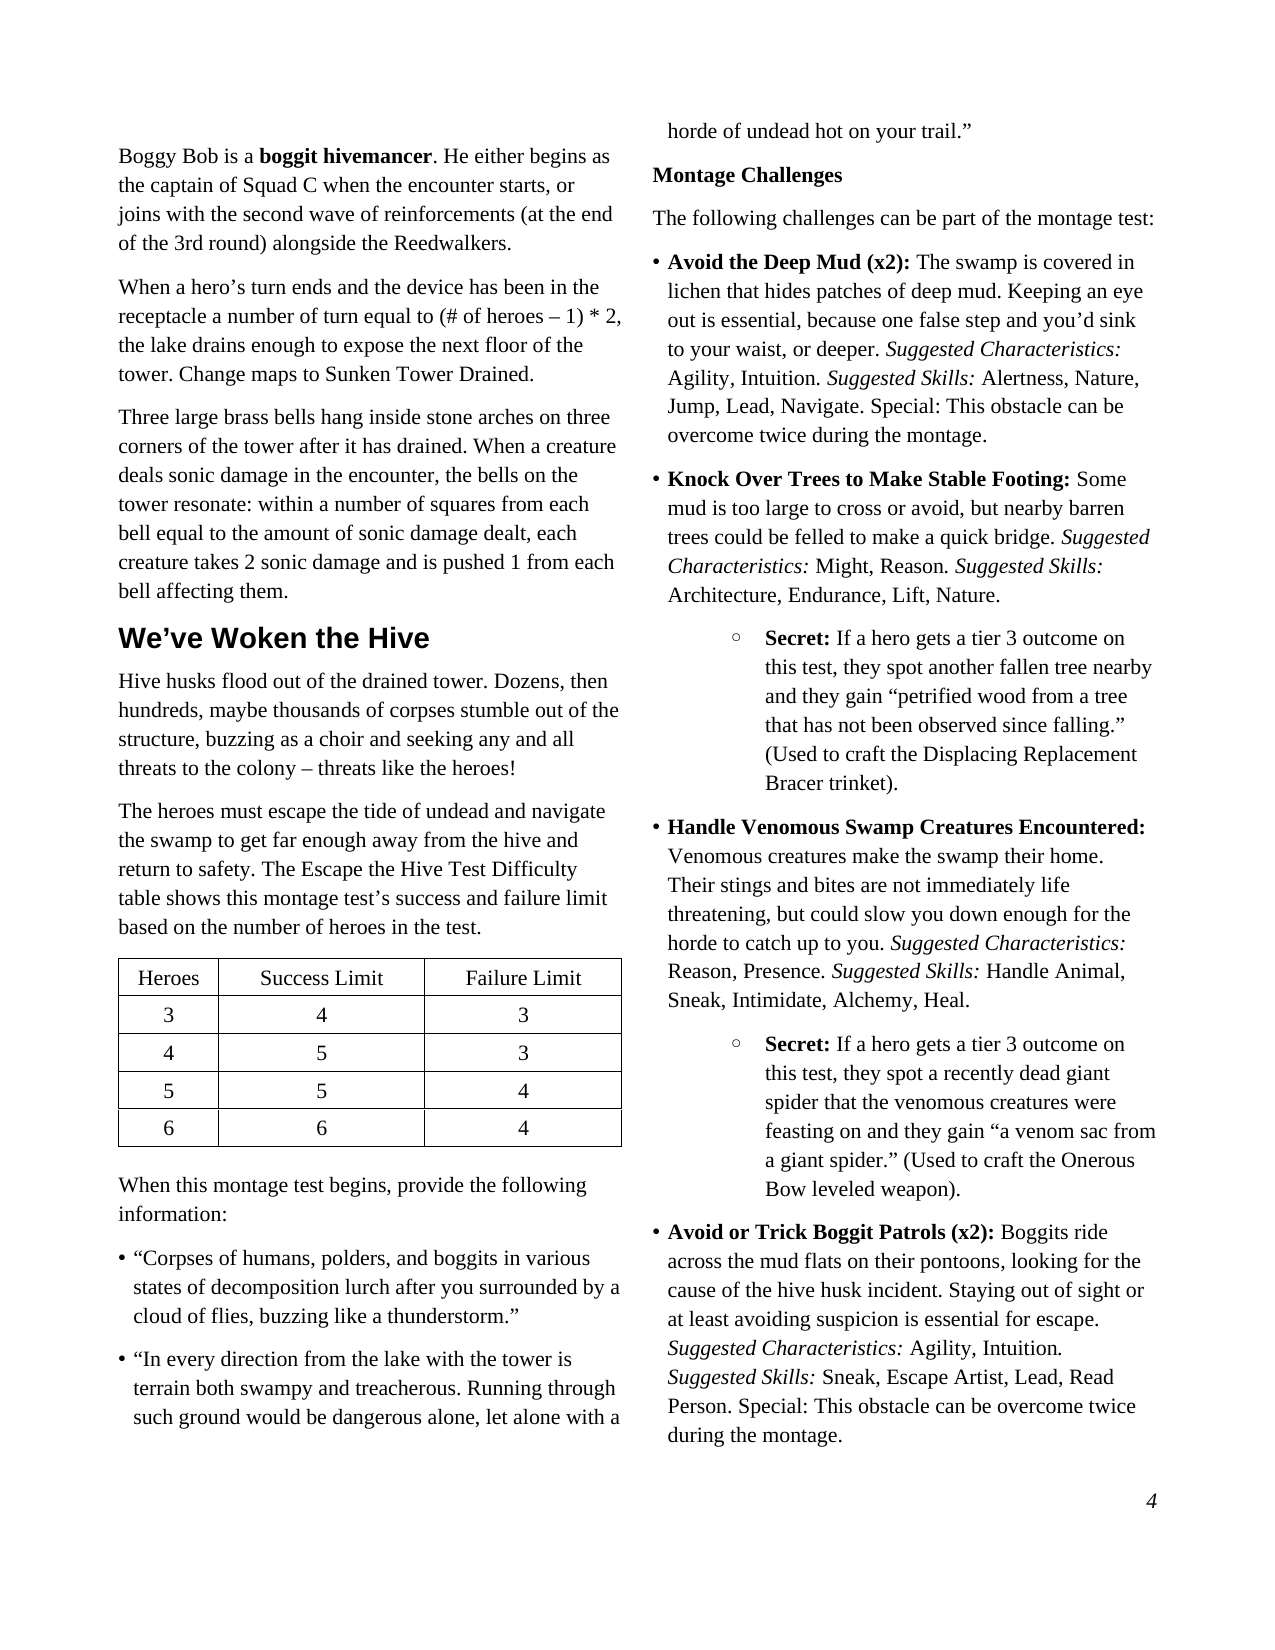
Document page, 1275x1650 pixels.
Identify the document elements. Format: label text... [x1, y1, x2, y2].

list Avoid the Deep Mud (x2): The swamp is covered in lichen that hides patches of deep mud. Keeping an eye out is essential, because one false step and you’d sink to your waist, or deeper. Suggested Characteristics: Agility, Intuition. Suggested Skills: Alertness, Nature, Jump, Lead, Navigate. Special: This obstacle can be overcome twice during the montage. [652, 249, 1157, 448]
table_header Success Limit [219, 959, 424, 995]
list Secret: If a hero gets a tier 3 outcome on this test, they spot another fallen tree nearby and they gain “petrified wood from a tree that has not been observed since falling.” (Used to craft the Displacing Replacement Bracer trinket). [727, 625, 1157, 795]
subtitle We’ve Woken the Hive [118, 621, 622, 655]
text The heroes must escape the tide of undead and navigate the swamp to get far enough away from the hive and return to safety. The Escape the Hive Test Difficulty table shows this montage test’s success and failure limit based on the number of heroes in the test. [118, 798, 622, 939]
list horde of undead hot on your trail.” [652, 118, 1157, 143]
text Three large brass bells hang inside stone arches on three corners of the tower after it has drained. When a creature deals sonic damage in the encounter, the bells on the tower resonate: within a number of squares from each bell equal to the amount of sonic damage dealt, each creature takes 2 sonic damage and is pushed 1 from each bell affecting them. [118, 404, 622, 603]
table_cell 5 [219, 1034, 424, 1071]
list Avoid or Trick Boggit Patrols (x2): Boggits ride across the mud flats on their pontoons, looking for the cause of the hive husk incident. Staying out of sight or at least avoiding suspicion is essential for escape. Suggested Characteristics: Agility, Intuition. Suggested Skills: Sneak, Escape Artist, Lead, Read Person. Special: This obstacle can be overcome twice during the montage. [652, 1219, 1157, 1447]
table_cell 4 [219, 996, 424, 1033]
table_cell 5 [119, 1072, 218, 1108]
table_cell 3 [119, 996, 218, 1033]
list Knock Over Trees to Make Stable Footing: Some mud is too large to cross or avoid, but nearby barren trees could be felled to make a quick bridge. Suggested Characteristics: Might, Reason. Suggested Skills: Architecture, Endurance, Lift, Nature. [652, 466, 1157, 607]
text When a hero’s turn ends and the device has been in the receptacle a number of turn equal to (# of heroes – 1) * 2, the lake drains enough to expose the next floor of the tower. Change maps to Sunken Tower Drained. [118, 274, 622, 386]
text When this montage test begins, provide the following information: [118, 1172, 622, 1227]
list Secret: If a hero gets a tier 3 outcome on this test, they spot a recently dead giant spider that the venomous creatures were feasting on and they gain “a venom sac from a giant spider.” (Used to craft the Onerous Bow leveled weapon). [727, 1031, 1157, 1201]
table_cell 6 [219, 1110, 424, 1146]
table_cell 3 [425, 1034, 621, 1071]
list Handle Venomous Swamp Creatures Encountered: Venomous creatures make the swamp their home. Their stings and bites are not immediately life threatening, but could slow you down enough for the horde to catch up to you. Suggested Characteristics: Reason, Presence. Suggested Skills: Handle Animal, Sneak, Intimidate, Alchemy, Heal. [652, 814, 1157, 1013]
table_cell 5 [219, 1072, 424, 1108]
text Montage Challenges [652, 162, 1157, 187]
table_cell 4 [425, 1072, 621, 1108]
table_header Heroes [119, 959, 218, 995]
text Hive husks flood out of the drained tower. Dozens, then hundreds, maybe thousands of corpses stumble out of the structure, buzzing as a choir and seeking any and all threats to the colony – threats like the heroes! [118, 668, 622, 780]
list “Corpses of humans, polders, and boggits in various states of decomposition lurch after you surrounded by a cloud of flies, buzzing like a thunderstorm.” [118, 1245, 622, 1328]
table_cell 4 [119, 1034, 218, 1071]
table_cell 6 [119, 1110, 218, 1146]
table_cell 4 [425, 1110, 621, 1146]
text Boggy Bob is a boggit hivemancer. He either begins as the captain of Squad C when the encounter starts, or joins with the second wave of reinforcements (at the end of the 3rd round) alongside the Reedwalkers. [118, 143, 622, 255]
list “In every direction from the lake with the tower is terrain both swampy and treacherous. Running through such ground would be dangerous alone, let alone with a [118, 1346, 622, 1429]
text The following challenges can be part of the montage test: [652, 205, 1157, 230]
table_cell 3 [425, 996, 621, 1033]
table_header Failure Limit [425, 959, 621, 995]
